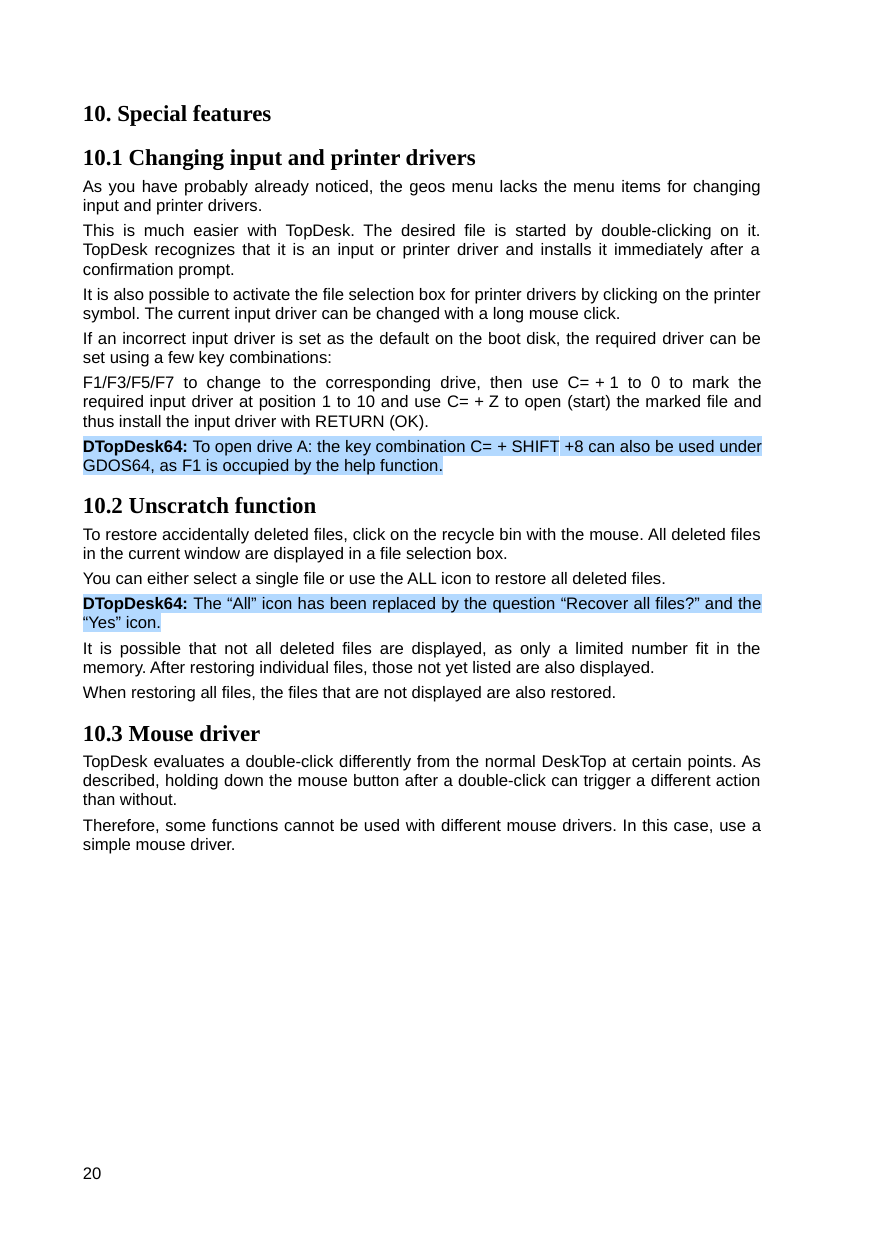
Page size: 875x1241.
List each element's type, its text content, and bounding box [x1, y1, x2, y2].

text Therefore, some functions cannot be used with different mouse drivers. In this case, use a simple mouse driver. [83, 815, 762, 854]
text It is also possible to activate the file selection box for printer drivers by clicking on the printer symbol. The current input driver can be changed with a long mouse click. [83, 284, 762, 323]
text You can either select a single file or use the ALL icon to restore all deleted files. [83, 569, 762, 588]
subtitle 10.1 Changing input and printer drivers [83, 144, 762, 171]
text When restoring all files, the files that are not displayed are also restored. [83, 683, 762, 702]
text To restore accidentally deleted files, click on the recycle bin with the mouse. All deleted files in the current window are displayed in a file selection box. [83, 525, 762, 563]
text TopDesk evaluates a double-click differently from the normal DeskTop at certain points. As described, holding down the mouse button after a double-click can trigger a different action than without. [83, 752, 762, 809]
subtitle 10.3 Mouse driver [83, 719, 762, 746]
text As you have probably already noticed, the geos menu lacks the menu items for changing input and printer drivers. [83, 177, 762, 215]
text DTopDesk64: To open drive A: the key combination C= + SHIFT +8 can also be used under GDOS64, as F1 is occupied by the help function. [443, 436, 762, 475]
text It is possible that not all deleted files are displayed, as only a limited number fit in the memory. After restoring individual files, those not yet listed are also displayed. [83, 638, 762, 677]
text F1/F3/F5/F7 to change to the corresponding drive, then use C= + 1 to 0 to mark the required input driver at position 1 to 10 and use C= + Z to open (start) the marked file and thus install the input driver with RETURN (OK). [83, 373, 762, 431]
text DTopDesk64: The “All” icon has been replaced by the question “Recover all files?” and the “Yes” icon. [161, 613, 762, 632]
subtitle 10.2 Unscratch function [83, 492, 762, 519]
text If an incorrect input driver is set as the default on the boot disk, the required driver can be set using a few key combinations: [83, 329, 762, 367]
subtitle 10. Special features [83, 100, 762, 127]
text This is much easier with TopDesk. The desired file is started by double-clicking on it. TopDesk recognizes that it is an input or printer driver and installs it immediately after a confirmation prompt. [83, 221, 762, 278]
